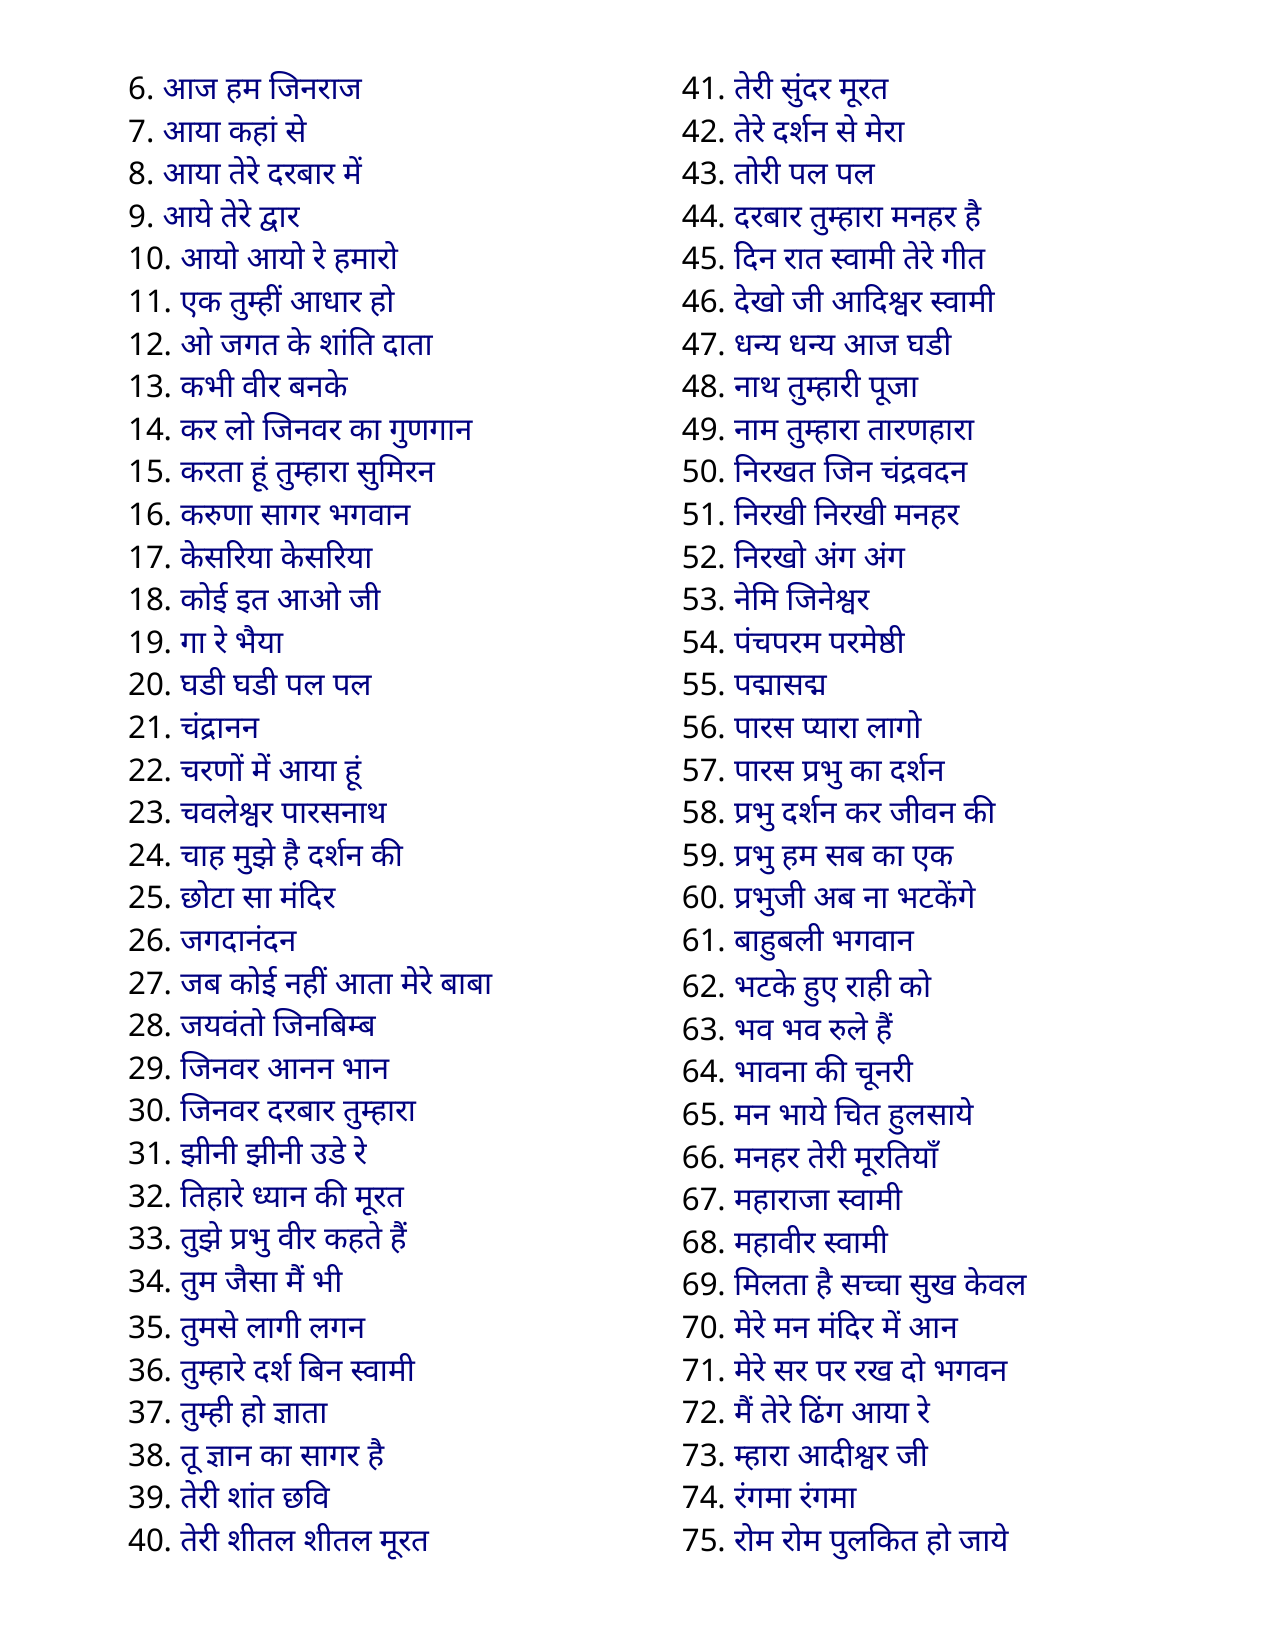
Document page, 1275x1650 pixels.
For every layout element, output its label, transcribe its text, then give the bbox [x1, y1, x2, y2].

list जगदानंदन [128, 918, 644, 961]
list धन्य धन्य आज घडी [682, 322, 1198, 364]
list प्रभु दर्शन कर जीवन की [682, 790, 1198, 833]
list तोरी पल पल [682, 151, 1198, 194]
list मेरे सर पर रख दो भगवन [682, 1348, 1198, 1390]
list तिहारे ध्यान की मूरत [128, 1174, 644, 1216]
list तुम जैसा मैं भी [128, 1259, 644, 1305]
list करता हूं तुम्हारा सुमिरन [128, 449, 644, 492]
list तुम्हारे दर्श बिन स्वामी [128, 1348, 644, 1390]
list भव भव रुले हैं [682, 1007, 1198, 1049]
list तेरी सुंदर मूरत [682, 66, 1198, 108]
list भावना की चूनरी [682, 1049, 1198, 1092]
list चंद्रानन [128, 705, 644, 748]
list करुणा सागर भगवान [128, 492, 644, 534]
list मनहर तेरी मूरतियाँ [682, 1134, 1198, 1177]
list छोटा सा मंदिर [128, 875, 644, 918]
list घडी घडी पल पल [128, 662, 644, 705]
list चाह मुझे है दर्शन की [128, 833, 644, 875]
list दिन रात स्वामी तेरे गीत [682, 236, 1198, 279]
list मन भाये चित हुलसाये [682, 1092, 1198, 1134]
list महाराजा स्वामी [682, 1177, 1198, 1220]
list गा रे भैया [128, 620, 644, 662]
list रोम रोम पुलकित हो जाये [682, 1518, 1198, 1561]
list जब कोई नहीं आता मेरे बाबा [128, 961, 644, 1003]
list नेमि जिनेश्वर [682, 577, 1198, 620]
list पंचपरम परमेष्ठी [682, 620, 1198, 662]
list नाम तुम्हारा तारणहारा [682, 407, 1198, 449]
list चवलेश्वर पारसनाथ [128, 790, 644, 833]
list कभी वीर बनके [128, 364, 644, 407]
list पद्मासद्म [682, 662, 1198, 705]
list कोई इत आओ जी [128, 577, 644, 620]
list झीनी झीनी उडे रे [128, 1131, 644, 1174]
list तेरे दर्शन से मेरा [682, 108, 1198, 151]
list आया कहां से [128, 108, 644, 151]
list कर लो जिनवर का गुणगान [128, 407, 644, 449]
list दरबार तुम्हारा मनहर है [682, 194, 1198, 236]
list आयो आयो रे हमारो [128, 236, 644, 279]
list बाहुबली भगवान [682, 918, 1198, 964]
list तेरी शीतल शीतल मूरत [128, 1518, 644, 1561]
list भटके हुए राही को [682, 964, 1198, 1007]
list रंगमा रंगमा [682, 1475, 1198, 1518]
list निरखत जिन चंद्रवदन [682, 449, 1198, 492]
list पारस प्यारा लागो [682, 705, 1198, 748]
list केसरिया केसरिया [128, 534, 644, 577]
list निरखी निरखी मनहर [682, 492, 1198, 534]
list प्रभुजी अब ना भटकेंगे [682, 875, 1198, 918]
list देखो जी आदिश्वर स्वामी [682, 279, 1198, 322]
list मैं तेरे ढिंग आया रे [682, 1390, 1198, 1433]
list तुझे प्रभु वीर कहते हैं [128, 1216, 644, 1259]
list नाथ तुम्हारी पूजा [682, 364, 1198, 407]
list जयवंतो जिनबिम्ब [128, 1003, 644, 1046]
list आज हम जिनराज [128, 66, 644, 108]
list तेरी शांत छवि [128, 1475, 644, 1518]
list तू ज्ञान का सागर है [128, 1433, 644, 1475]
list पारस प्रभु का दर्शन [682, 748, 1198, 790]
list तुम्ही हो ज्ञाता [128, 1390, 644, 1433]
list आया तेरे दरबार में [128, 151, 644, 194]
list आये तेरे द्वार [128, 194, 644, 236]
list म्हारा आदीश्वर जी [682, 1433, 1198, 1475]
list मेरे मन मंदिर में आन [682, 1305, 1198, 1348]
list तुमसे लागी लगन [128, 1305, 644, 1348]
list जिनवर आनन भान [128, 1046, 644, 1088]
list जिनवर दरबार तुम्हारा [128, 1088, 644, 1131]
list एक तुम्हीं आधार हो [128, 279, 644, 322]
list निरखो अंग अंग [682, 534, 1198, 577]
list महावीर स्वामी [682, 1220, 1198, 1262]
list चरणों में आया हूं [128, 748, 644, 790]
list प्रभु हम सब का एक [682, 833, 1198, 875]
list ओ जगत के शांति दाता [128, 322, 644, 364]
list मिलता है सच्चा सुख केवल [682, 1262, 1198, 1305]
